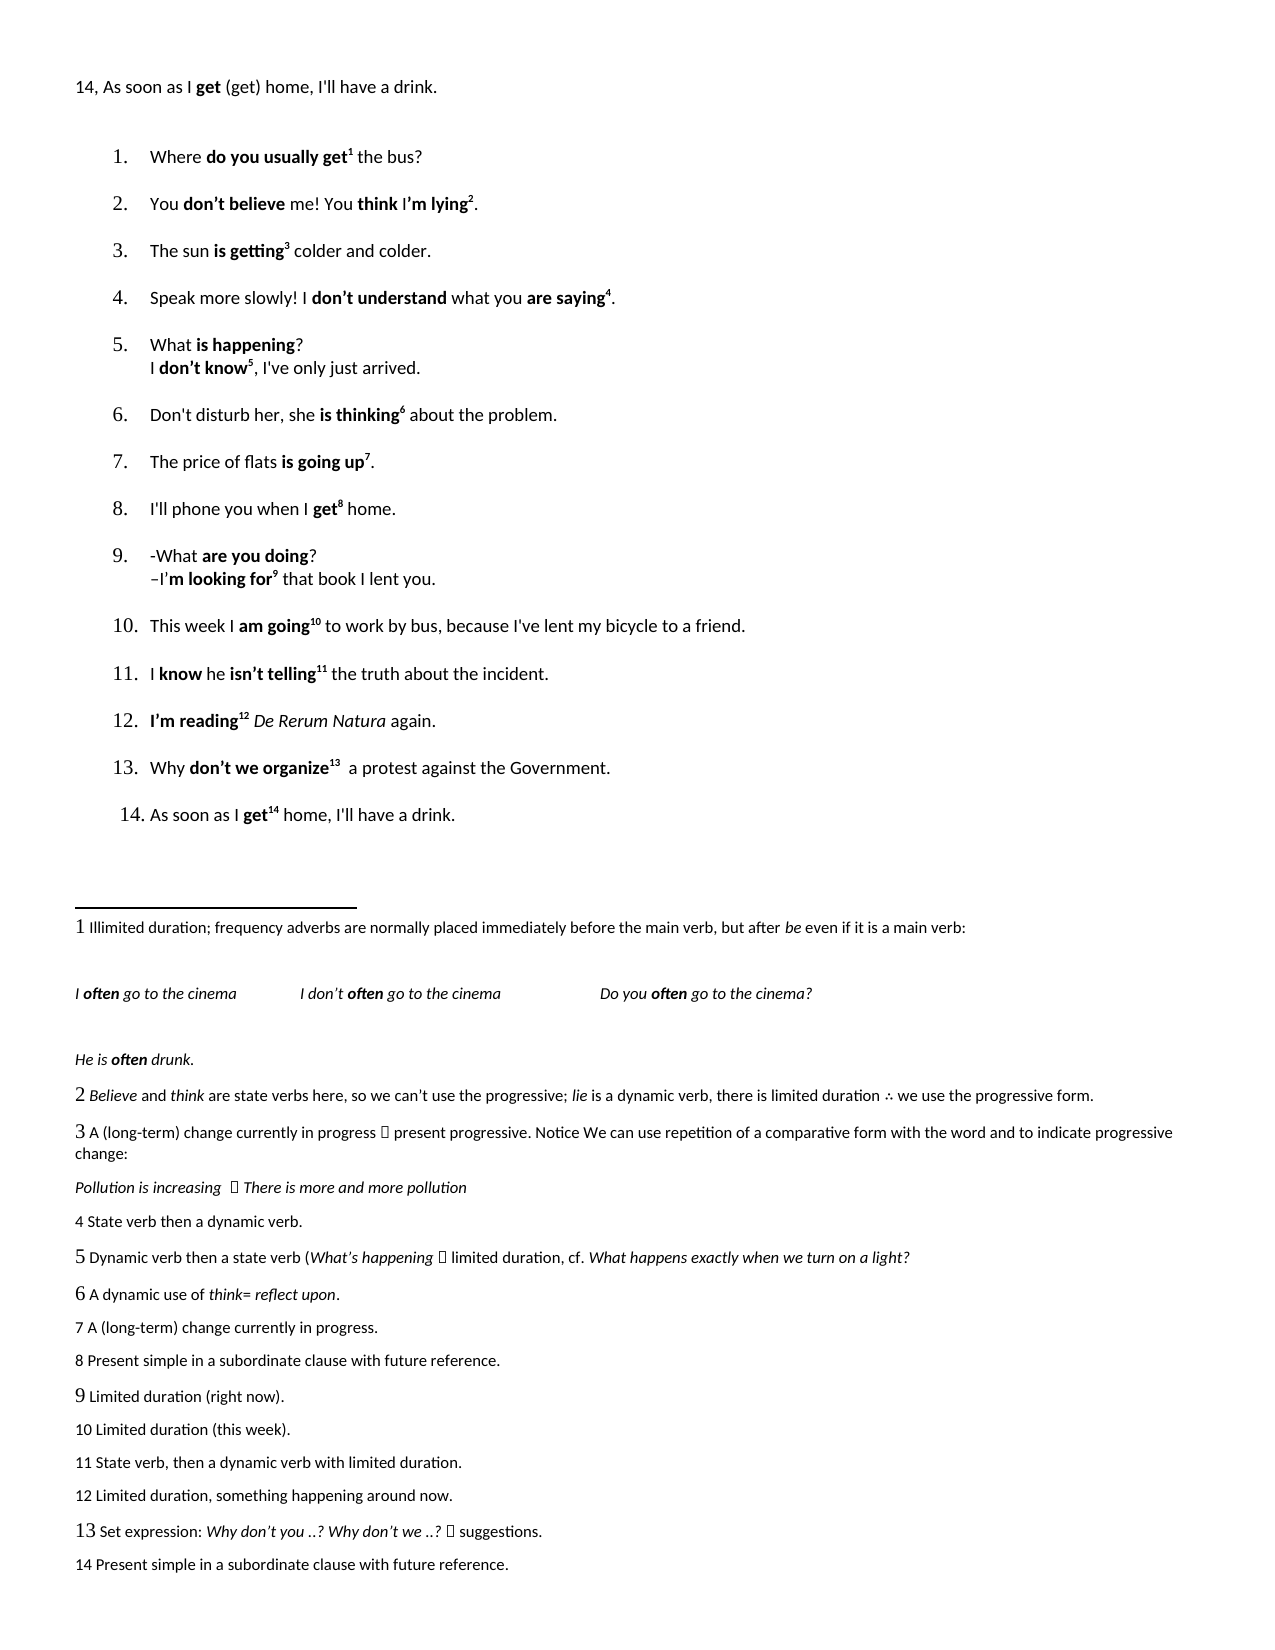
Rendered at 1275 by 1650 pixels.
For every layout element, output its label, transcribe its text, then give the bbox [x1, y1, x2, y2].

list Speak more slowly! I don’t understand what you are saying. [112, 285, 1200, 309]
list Pollution is increasing  There is more and more pollution [75, 1176, 1200, 1198]
list Limited duration, something happening around now. [75, 1485, 1200, 1505]
list The sun is getting colder and colder. [112, 238, 1200, 262]
list I'll phone you when I get home. [112, 496, 1200, 520]
list As soon as I get home, I'll have a drink. [119, 802, 1200, 826]
list A (long-term) change currently in progress  present progressive. Notice We can use repetition of a comparative form with the word and to indicate progressive change: [75, 1118, 1200, 1163]
list Set expression: Why don’t you ..? Why don’t we ..?  suggestions. [75, 1518, 1200, 1542]
list What is happening? [112, 332, 1200, 356]
list A (long-term) change currently in progress. [75, 1317, 1200, 1337]
list He is often drunk. [75, 1049, 1200, 1069]
text Dynamic verb then a state verb (What’s happening  limited duration, cf. What happens exactly when we turn on a light? [75, 1244, 1200, 1268]
list Present simple in a subordinate clause with future reference. [75, 1350, 1200, 1370]
list –I’m looking for that book I lent you. [150, 567, 1200, 590]
list You don’t believe me! You think I’m lying. [112, 191, 1200, 215]
list I know he isn’t telling the truth about the incident. [112, 660, 1200, 684]
list Illimited duration; frequency adverbs are normally placed immediately before the main verb, but after be even if it is a main verb: [75, 914, 1200, 938]
list Present simple in a subordinate clause with future reference. [75, 1555, 1200, 1575]
list -What are you doing? [112, 543, 1200, 567]
list I’m reading De Rerum Natura again. [112, 707, 1200, 732]
list Why don’t we organize a protest against the Government. [112, 754, 1200, 779]
list State verb then a dynamic verb. [75, 1211, 1200, 1231]
list Believe and think are state verbs here, so we can’t use the progressive; lie is a dynamic verb, there is limited duration ∴ we use the progressive form. [75, 1082, 1200, 1106]
list State verb, then a dynamic verb with limited duration. [75, 1452, 1200, 1472]
list The price of flats is going up. [112, 449, 1200, 473]
text 14, As soon as I get (get) home, I'll have a drink. [75, 75, 600, 98]
list A dynamic use of think= reflect upon. [75, 1281, 1200, 1305]
list I often go to the cinema I don’t often go to the cinema Do you often go to the cinema? [75, 983, 1200, 1004]
text Limited duration (right now). [75, 1383, 1200, 1407]
list I don’t know, I've only just arrived. [150, 356, 1200, 379]
list Where do you usually get the bus? [112, 144, 1200, 168]
list Limited duration (this week). [75, 1419, 1200, 1440]
list This week I am going to work by bus, because I've lent my bicycle to a friend. [112, 613, 1200, 637]
list Don't disturb her, she is thinking about the problem. [112, 402, 1200, 426]
